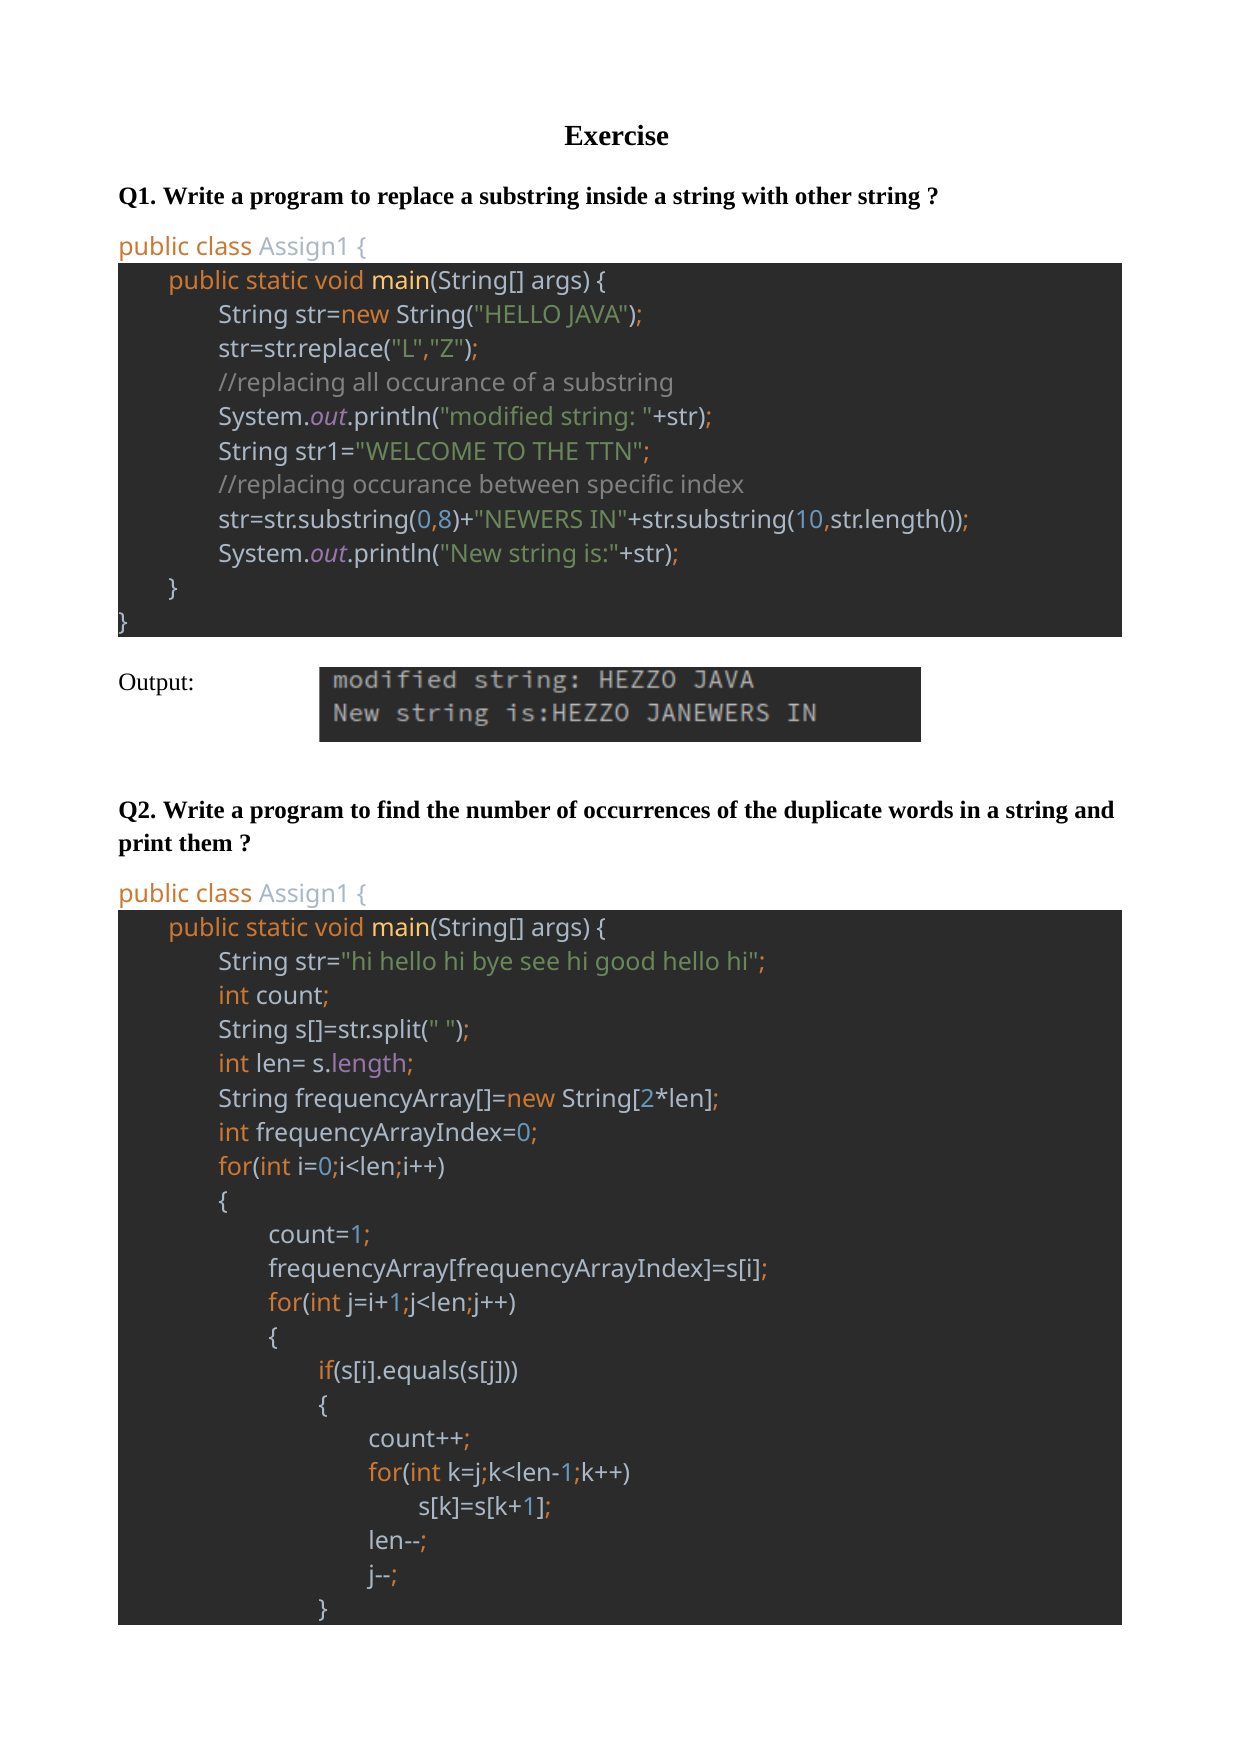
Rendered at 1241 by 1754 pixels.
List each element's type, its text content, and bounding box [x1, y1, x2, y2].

text count=1; [118, 1216, 1122, 1251]
text public static void main(String[] args) { [118, 263, 1122, 297]
text str=str.replace("L","Z"); [118, 331, 1122, 365]
text { [118, 1387, 1122, 1421]
text Output: [118, 667, 319, 729]
text count++; [118, 1421, 1122, 1455]
text j--; [118, 1557, 1122, 1591]
text { [118, 1319, 1122, 1353]
text //replacing all occurance of a substring [118, 365, 1122, 399]
text String s[]=str.split(" "); [118, 1012, 1122, 1046]
text int len= s.length; [118, 1046, 1122, 1080]
text Q2. Write a program to find the number of occurrences of the duplicate words in a string and print them ? [118, 795, 1122, 857]
text if(s[i].equals(s[j])) [118, 1353, 1122, 1387]
text { [118, 1182, 1122, 1216]
text //replacing occurance between specific index [118, 467, 1122, 501]
text System.out.println("New string is:"+str); [118, 535, 1122, 569]
text for(int i=0;i<len;i++) [118, 1148, 1122, 1182]
text str=str.substring(0,8)+"NEWERS IN"+str.substring(10,str.length()); [118, 501, 1122, 535]
text String str="hi hello hi bye see hi good hello hi"; [118, 944, 1122, 978]
text s[k]=s[k+1]; [118, 1489, 1122, 1523]
text [921, 667, 1122, 729]
text for(int j=i+1;j<len;j++) [118, 1284, 1122, 1319]
text public static void main(String[] args) { [118, 910, 1122, 944]
text } [118, 569, 1122, 603]
text String frequencyArray[]=new String[2*len]; [118, 1080, 1122, 1114]
text frequencyArray[frequencyArrayIndex]=s[i]; [118, 1251, 1122, 1284]
text } [118, 603, 1122, 637]
text public class Assign1 { [118, 229, 1122, 263]
text String str1="WELCOME TO THE TTN"; [118, 433, 1122, 467]
text } [118, 1591, 1122, 1625]
text System.out.println("modified string: "+str); [118, 399, 1122, 433]
text Exercise [118, 118, 1122, 152]
picture [319, 667, 921, 742]
text int count; [118, 978, 1122, 1012]
text public class Assign1 { [118, 876, 1122, 910]
text int frequencyArrayIndex=0; [118, 1114, 1122, 1148]
text String str=new String("HELLO JAVA"); [118, 297, 1122, 331]
text for(int k=j;k<len-1;k++) [118, 1455, 1122, 1489]
text Q1. Write a program to replace a substring inside a string with other string ? [118, 181, 1122, 210]
text len--; [118, 1523, 1122, 1557]
